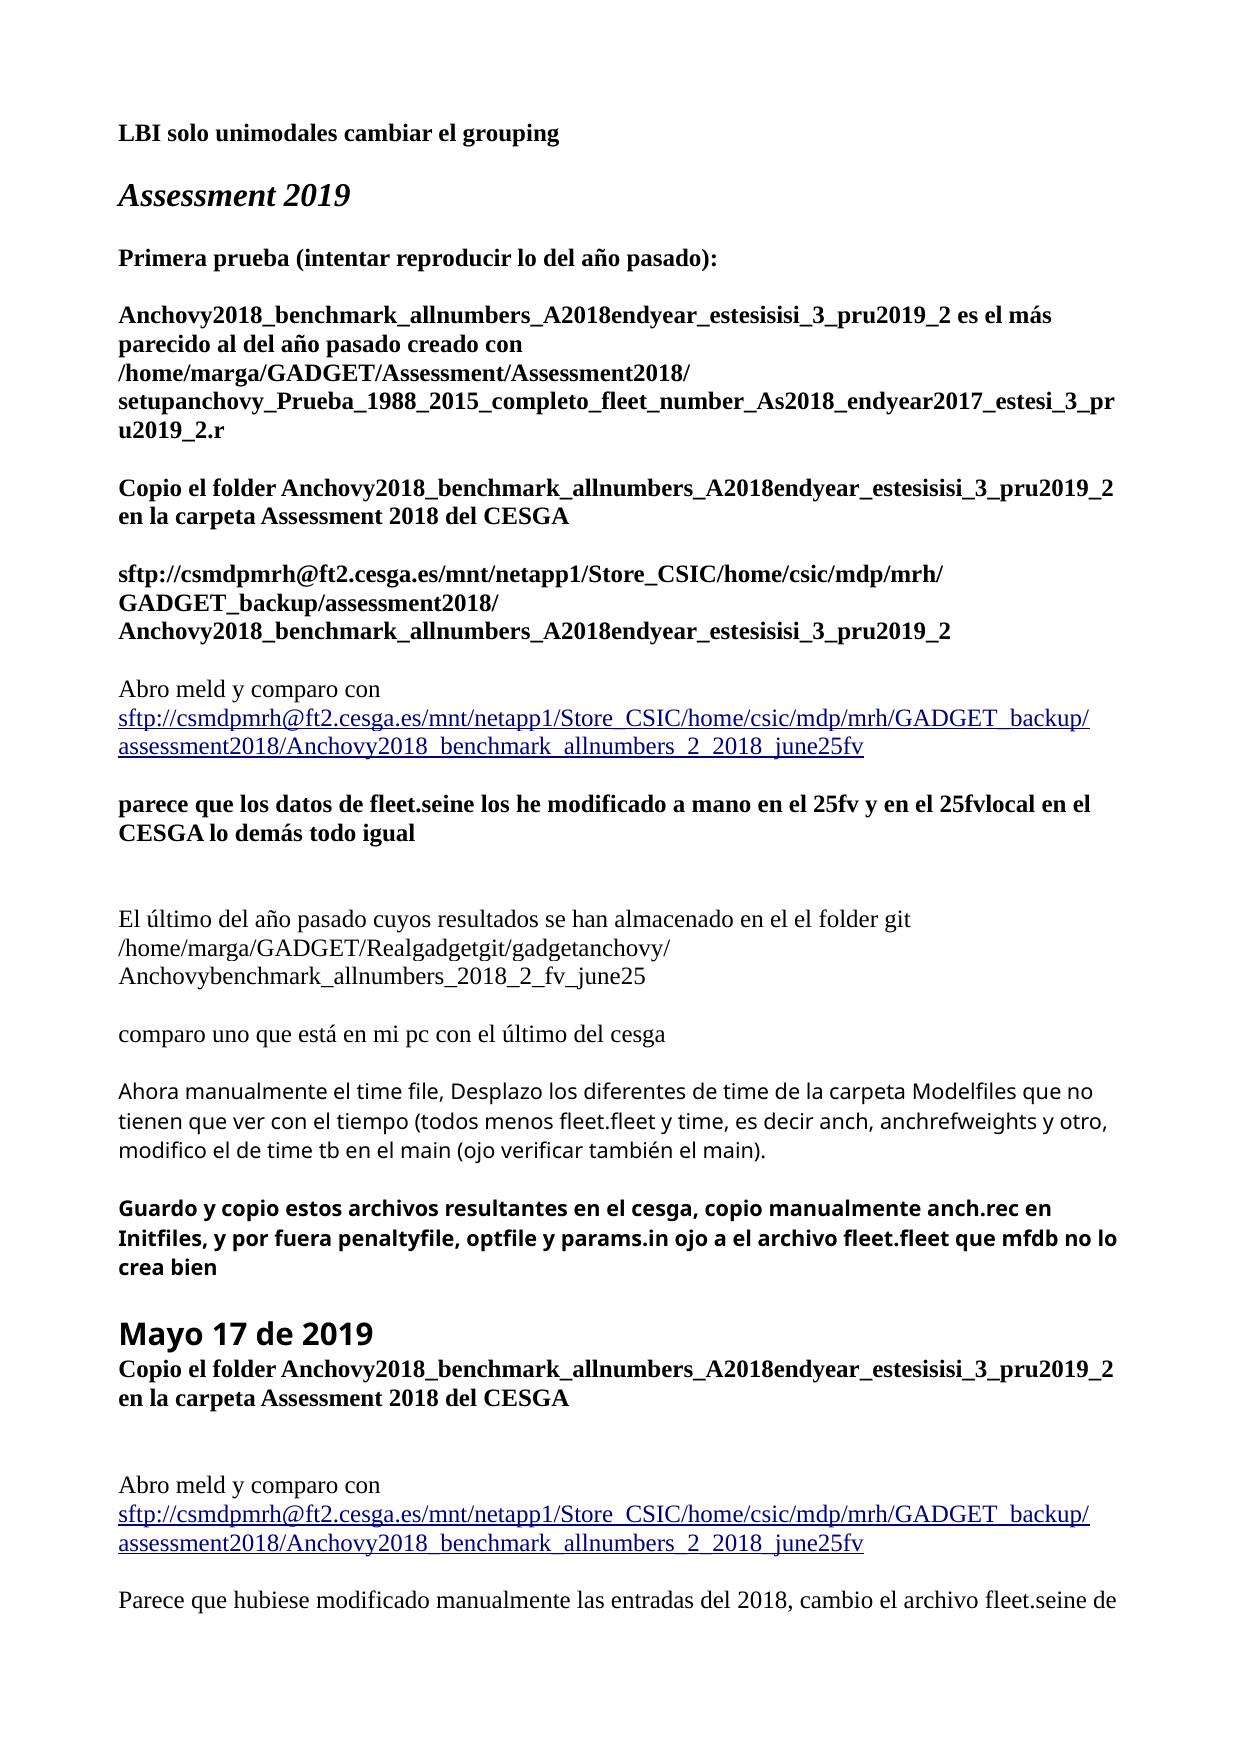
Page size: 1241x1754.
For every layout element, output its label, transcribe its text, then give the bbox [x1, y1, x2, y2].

text /home/marga/GADGET/Realgadgetgit/gadgetanchovy/Anchovybenchmark_allnumbers_2018_2_fv_june25 [118, 933, 1122, 990]
text Abro meld y comparo con sftp://csmdpmrh@ft2.cesga.es/mnt/netapp1/Store_CSIC/home/csic/mdp/mrh/GADGET_backup/assessment2018/Anchovy2018_benchmark_allnumbers_2_2018_june25fv [118, 674, 1122, 760]
text Anchovy2018_benchmark_allnumbers_A2018endyear_estesisisi_3_pru2019_2 es el más parecido al del año pasado creado con [118, 300, 1122, 358]
text Ahora manualmente el time file, Desplazo los diferentes de time de la carpeta Modelfiles que no tienen que ver con el tiempo (todos menos fleet.fleet y time, es decir anch, anchrefweights y otro, modifico el de time tb en el main (ojo verificar también el main). [118, 1076, 1122, 1165]
text Abro meld y comparo con sftp://csmdpmrh@ft2.cesga.es/mnt/netapp1/Store_CSIC/home/csic/mdp/mrh/GADGET_backup/assessment2018/Anchovy2018_benchmark_allnumbers_2_2018_june25fv [118, 1471, 1122, 1557]
text /home/marga/GADGET/Assessment/Assessment2018/setupanchovy_Prueba_1988_2015_completo_fleet_number_As2018_endyear2017_estesi_3_pru2019_2.r [118, 358, 1122, 444]
text El último del año pasado cuyos resultados se han almacenado en el el folder git [118, 904, 1122, 933]
text Parece que hubiese modificado manualmente las entradas del 2018, cambio el archivo fleet.seine de [118, 1586, 1122, 1614]
text Primera prueba (intentar reproducir lo del año pasado): [118, 243, 1122, 271]
text parece que los datos de fleet.seine los he modificado a mano en el 25fv y en el 25fvlocal en el CESGA lo demás todo igual [118, 789, 1122, 846]
text Copio el folder Anchovy2018_benchmark_allnumbers_A2018endyear_estesisisi_3_pru2019_2 en la carpeta Assessment 2018 del CESGA [118, 473, 1122, 530]
text LBI solo unimodales cambiar el grouping [118, 118, 1122, 147]
text Mayo 17 de 2019 [118, 1312, 1122, 1354]
text Copio el folder Anchovy2018_benchmark_allnumbers_A2018endyear_estesisisi_3_pru2019_2 en la carpeta Assessment 2018 del CESGA [118, 1354, 1122, 1412]
text Guardo y copio estos archivos resultantes en el cesga, copio manualmente anch.rec en Initfiles, y por fuera penaltyfile, optfile y params.in ojo a el archivo fleet.fleet que mfdb no lo crea bien [118, 1194, 1122, 1282]
text sftp://csmdpmrh@ft2.cesga.es/mnt/netapp1/Store_CSIC/home/csic/mdp/mrh/GADGET_backup/assessment2018/Anchovy2018_benchmark_allnumbers_A2018endyear_estesisisi_3_pru2019_2 [118, 559, 1122, 645]
text comparo uno que está en mi pc con el último del cesga [118, 1019, 1122, 1048]
text Assessment 2019 [118, 176, 1122, 214]
